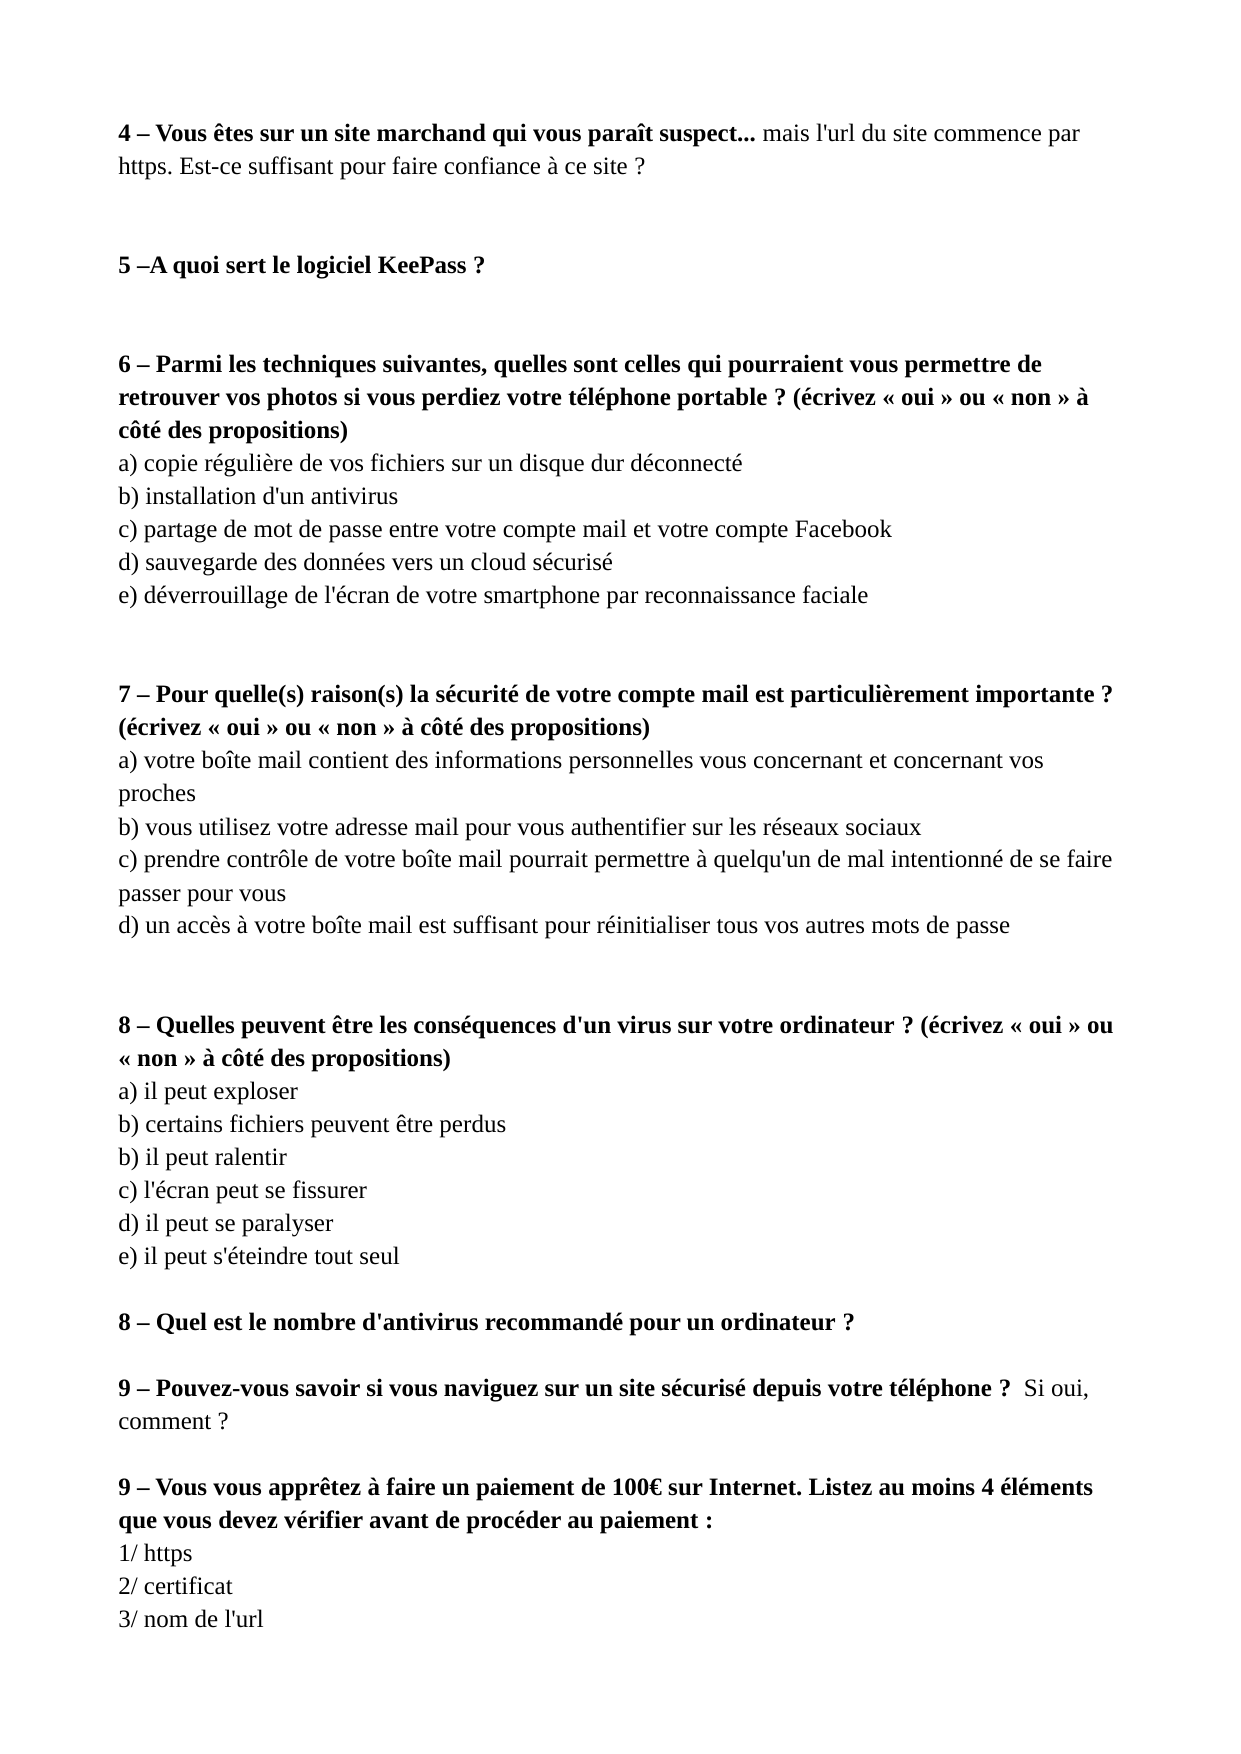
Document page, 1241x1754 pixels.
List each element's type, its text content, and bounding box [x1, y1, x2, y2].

text 2/ certificat [118, 1571, 1122, 1600]
text a) il peut exploser [118, 1076, 1122, 1104]
text 6 – Parmi les techniques suivantes, quelles sont celles qui pourraient vous permettre de retrouver vos photos si vous perdiez votre téléphone portable ? (écrivez « oui » ou « non » à côté des propositions) [118, 349, 1122, 444]
text 4 – Vous êtes sur un site marchand qui vous paraît suspect... mais l'url du site commence par https. Est-ce suffisant pour faire confiance à ce site ? [118, 118, 1122, 180]
text 3/ nom de l'url [118, 1604, 1122, 1633]
text b) il peut ralentir [118, 1142, 1122, 1171]
text b) certains fichiers peuvent être perdus [118, 1109, 1122, 1137]
text a) votre boîte mail contient des informations personnelles vous concernant et concernant vos proches [118, 746, 1122, 807]
text e) il peut s'éteindre tout seul [118, 1241, 1122, 1269]
text 9 – Pouvez-vous savoir si vous naviguez sur un site sécurisé depuis votre téléphone ? Si oui, comment ? [118, 1373, 1122, 1435]
text 8 – Quelles peuvent être les conséquences d'un virus sur votre ordinateur ? (écrivez « oui » ou « non » à côté des propositions) [118, 1010, 1122, 1071]
text d) un accès à votre boîte mail est suffisant pour réinitialiser tous vos autres mots de passe [118, 911, 1122, 939]
text 7 – Pour quelle(s) raison(s) la sécurité de votre compte mail est particulièrement importante ? (écrivez « oui » ou « non » à côté des propositions) [118, 679, 1122, 741]
text 9 – Vous vous apprêtez à faire un paiement de 100€ sur Internet. Listez au moins 4 éléments que vous devez vérifier avant de procéder au paiement : [118, 1472, 1122, 1534]
text c) prendre contrôle de votre boîte mail pourrait permettre à quelqu'un de mal intentionné de se faire passer pour vous [118, 844, 1122, 906]
text a) copie régulière de vos fichiers sur un disque dur déconnecté [118, 448, 1122, 477]
text 5 –A quoi sert le logiciel KeePass ? [118, 250, 1122, 279]
text b) installation d'un antivirus [118, 481, 1122, 510]
text c) l'écran peut se fissurer [118, 1175, 1122, 1203]
text 1/ https [118, 1538, 1122, 1567]
text b) vous utilisez votre adresse mail pour vous authentifier sur les réseaux sociaux [118, 812, 1122, 840]
text e) déverrouillage de l'écran de votre smartphone par reconnaissance faciale [118, 580, 1122, 609]
text d) sauvegarde des données vers un cloud sécurisé [118, 547, 1122, 576]
text 8 – Quel est le nombre d'antivirus recommandé pour un ordinateur ? [118, 1307, 1122, 1336]
text c) partage de mot de passe entre votre compte mail et votre compte Facebook [118, 514, 1122, 543]
text d) il peut se paralyser [118, 1208, 1122, 1237]
